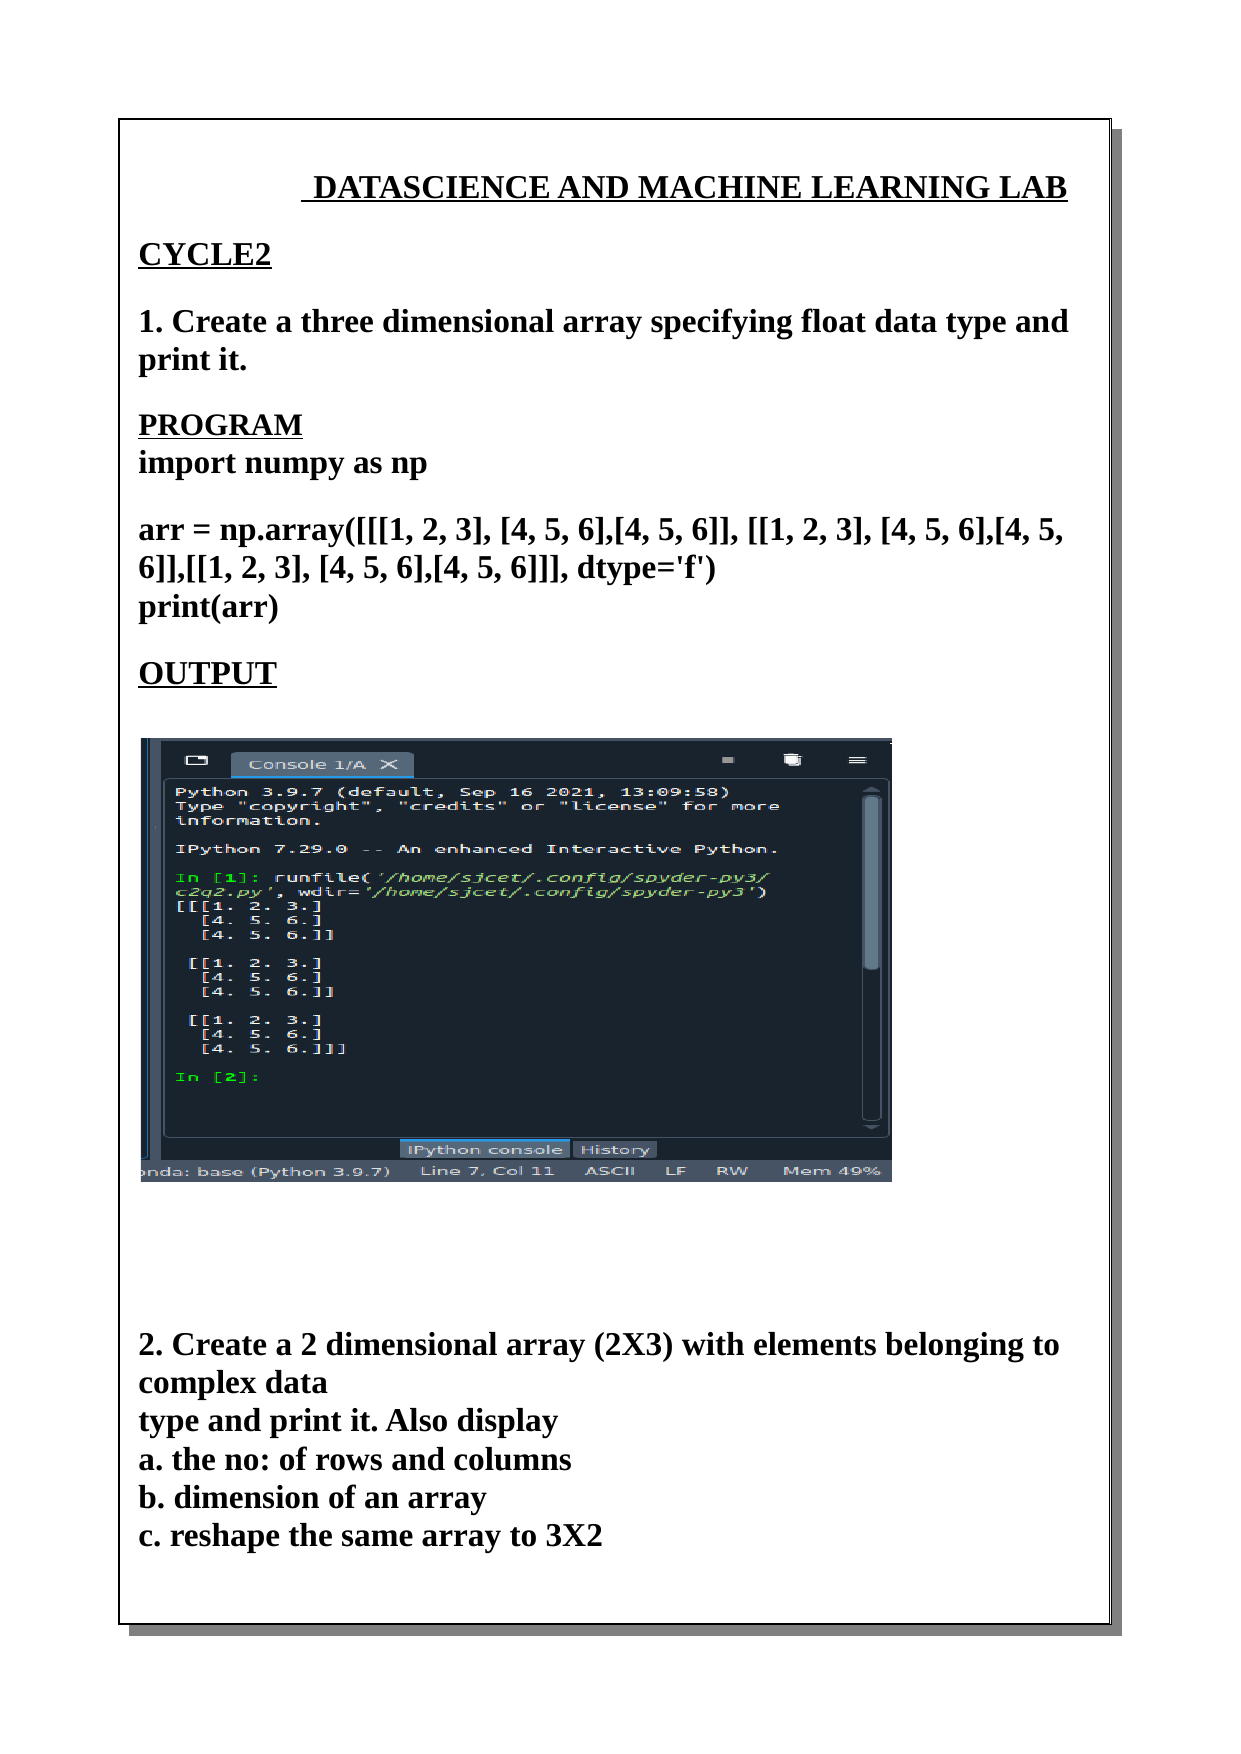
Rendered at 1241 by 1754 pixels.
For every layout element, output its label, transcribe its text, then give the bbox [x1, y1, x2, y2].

text arr = np.array([[[1, 2, 3], [4, 5, 6],[4, 5, 6]], [[1, 2, 3], [4, 5, 6],[4, 5, 6]],[[1, 2, 3], [4, 5, 6],[4, 5, 6]]], dtype='f') [138, 509, 1091, 586]
text DATASCIENCE AND MACHINE LEARNING LAB [138, 167, 1091, 205]
text CYCLE2 [138, 234, 1091, 272]
text OUTPUT [138, 653, 1091, 692]
text b. dimension of an array [138, 1477, 1091, 1516]
text import numpy as np [138, 442, 1091, 481]
text c. reshape the same array to 3X2 [138, 1516, 1091, 1554]
text 2. Create a 2 dimensional array (2X3) with elements belonging to complex data [138, 1324, 1091, 1401]
text print(arr) [138, 586, 1091, 624]
text a. the no: of rows and columns [138, 1439, 1091, 1477]
text 1. Create a three dimensional array specifying float data type and print it. [138, 301, 1091, 378]
text type and print it. Also display [138, 1401, 1091, 1439]
text PROGRAM [138, 406, 1091, 442]
